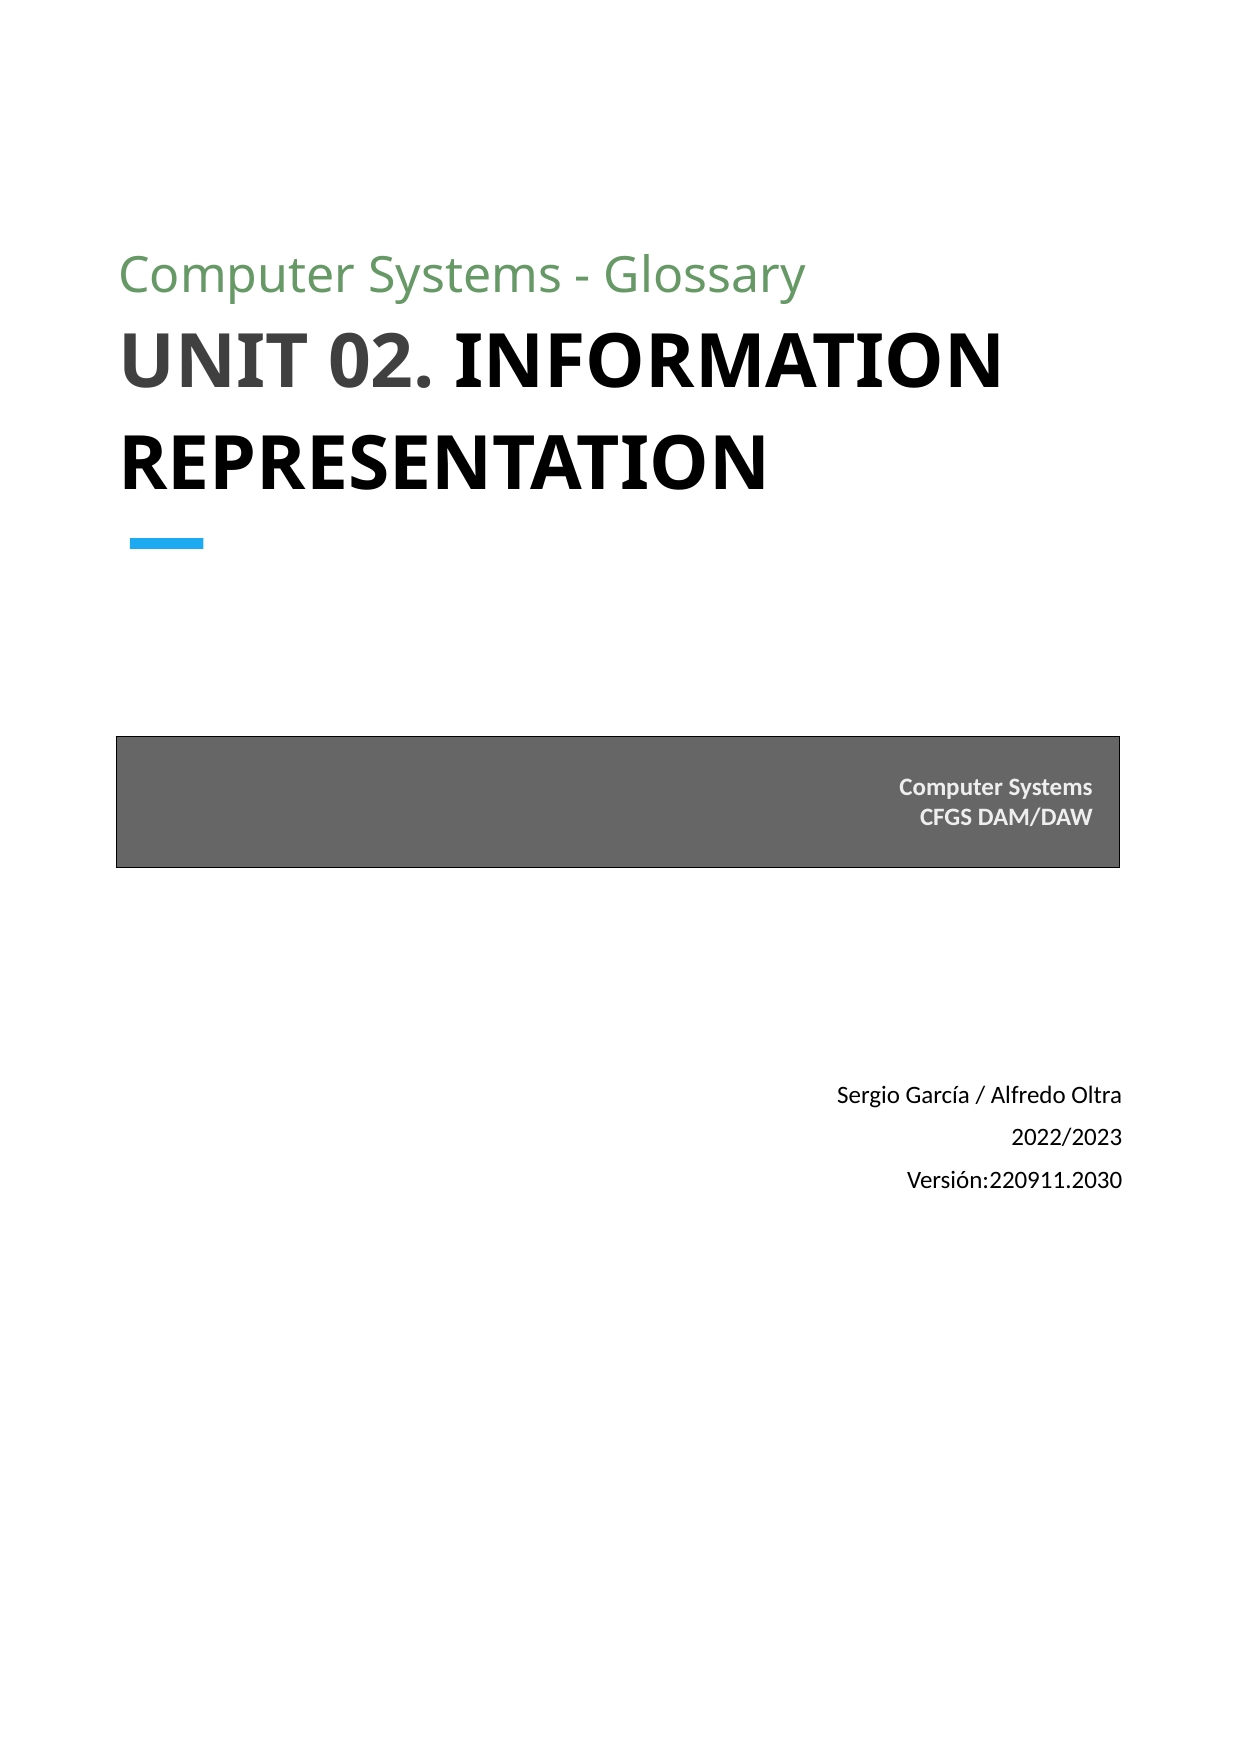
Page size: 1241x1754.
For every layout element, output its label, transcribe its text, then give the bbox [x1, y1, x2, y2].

picture [129, 538, 204, 549]
text Computer Systems - Glossary UNIT 02. Information Representation [118, 239, 1122, 512]
text Computer Systems [119, 771, 1092, 801]
text CFGS DAM/DAW [119, 801, 1092, 832]
text Versión:220911.2030 [118, 1164, 1122, 1194]
text 2022/2023 [118, 1121, 1122, 1152]
text Sergio García / Alfredo Oltra [231, 1079, 1122, 1109]
